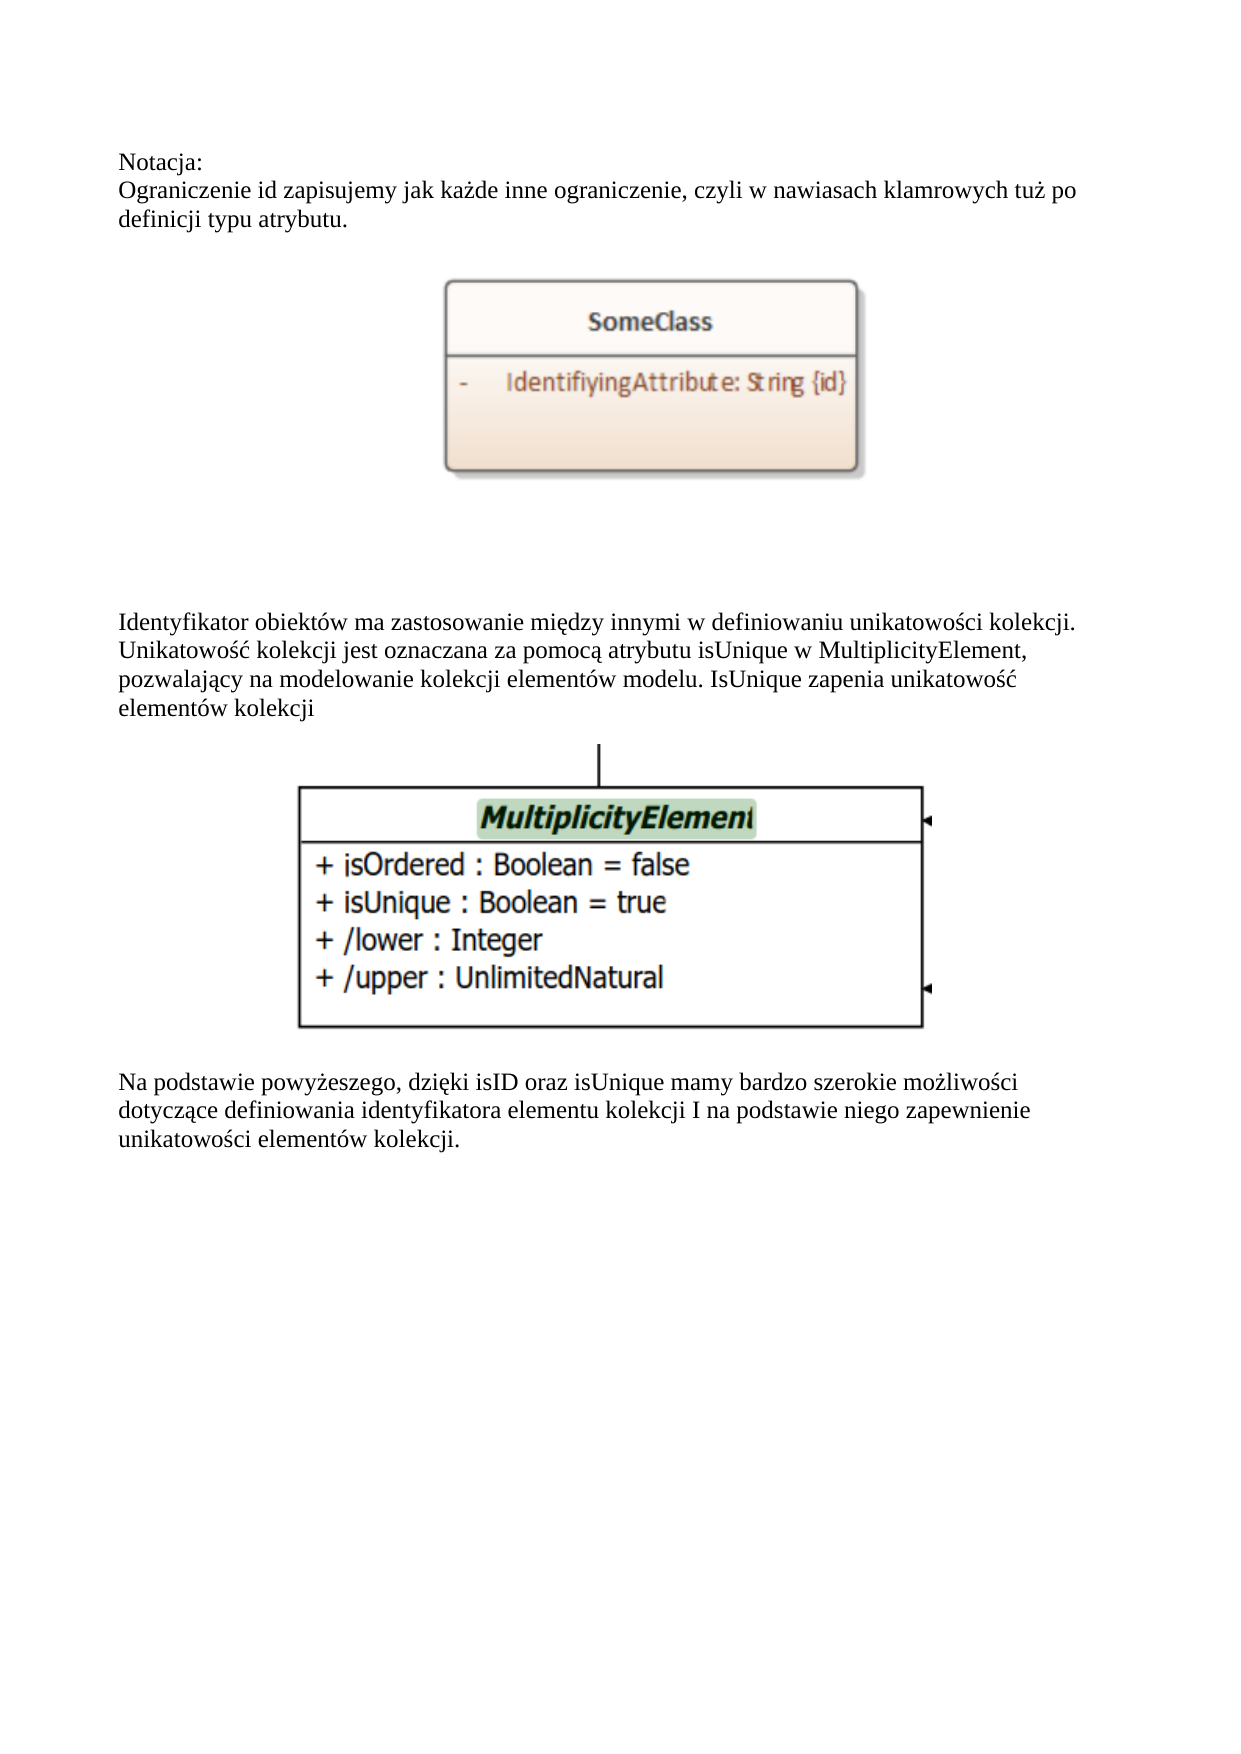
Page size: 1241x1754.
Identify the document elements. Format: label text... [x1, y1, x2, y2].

text Identyfikator obiektów ma zastosowanie między innymi w definiowaniu unikatowości kolekcji. [118, 607, 1122, 636]
picture [288, 744, 932, 1059]
text Ograniczenie id zapisujemy jak każde inne ograniczenie, czyli w nawiasach klamrowych tuż po definicji typu atrybutu. [118, 176, 1122, 233]
picture [421, 255, 905, 501]
text Unikatowość kolekcji jest oznaczana za pomocą atrybutu isUnique w MultiplicityElement, pozwalający na modelowanie kolekcji elementów modelu. IsUnique zapenia unikatowość elementów kolekcji [118, 636, 1122, 722]
text Notacja: [118, 147, 1122, 176]
text Na podstawie powyżeszego, dzięki isID oraz isUnique mamy bardzo szerokie możliwości dotyczące definiowania identyfikatora elementu kolekcji I na podstawie niego zapewnienie unikatowości elementów kolekcji. [118, 1067, 1122, 1153]
